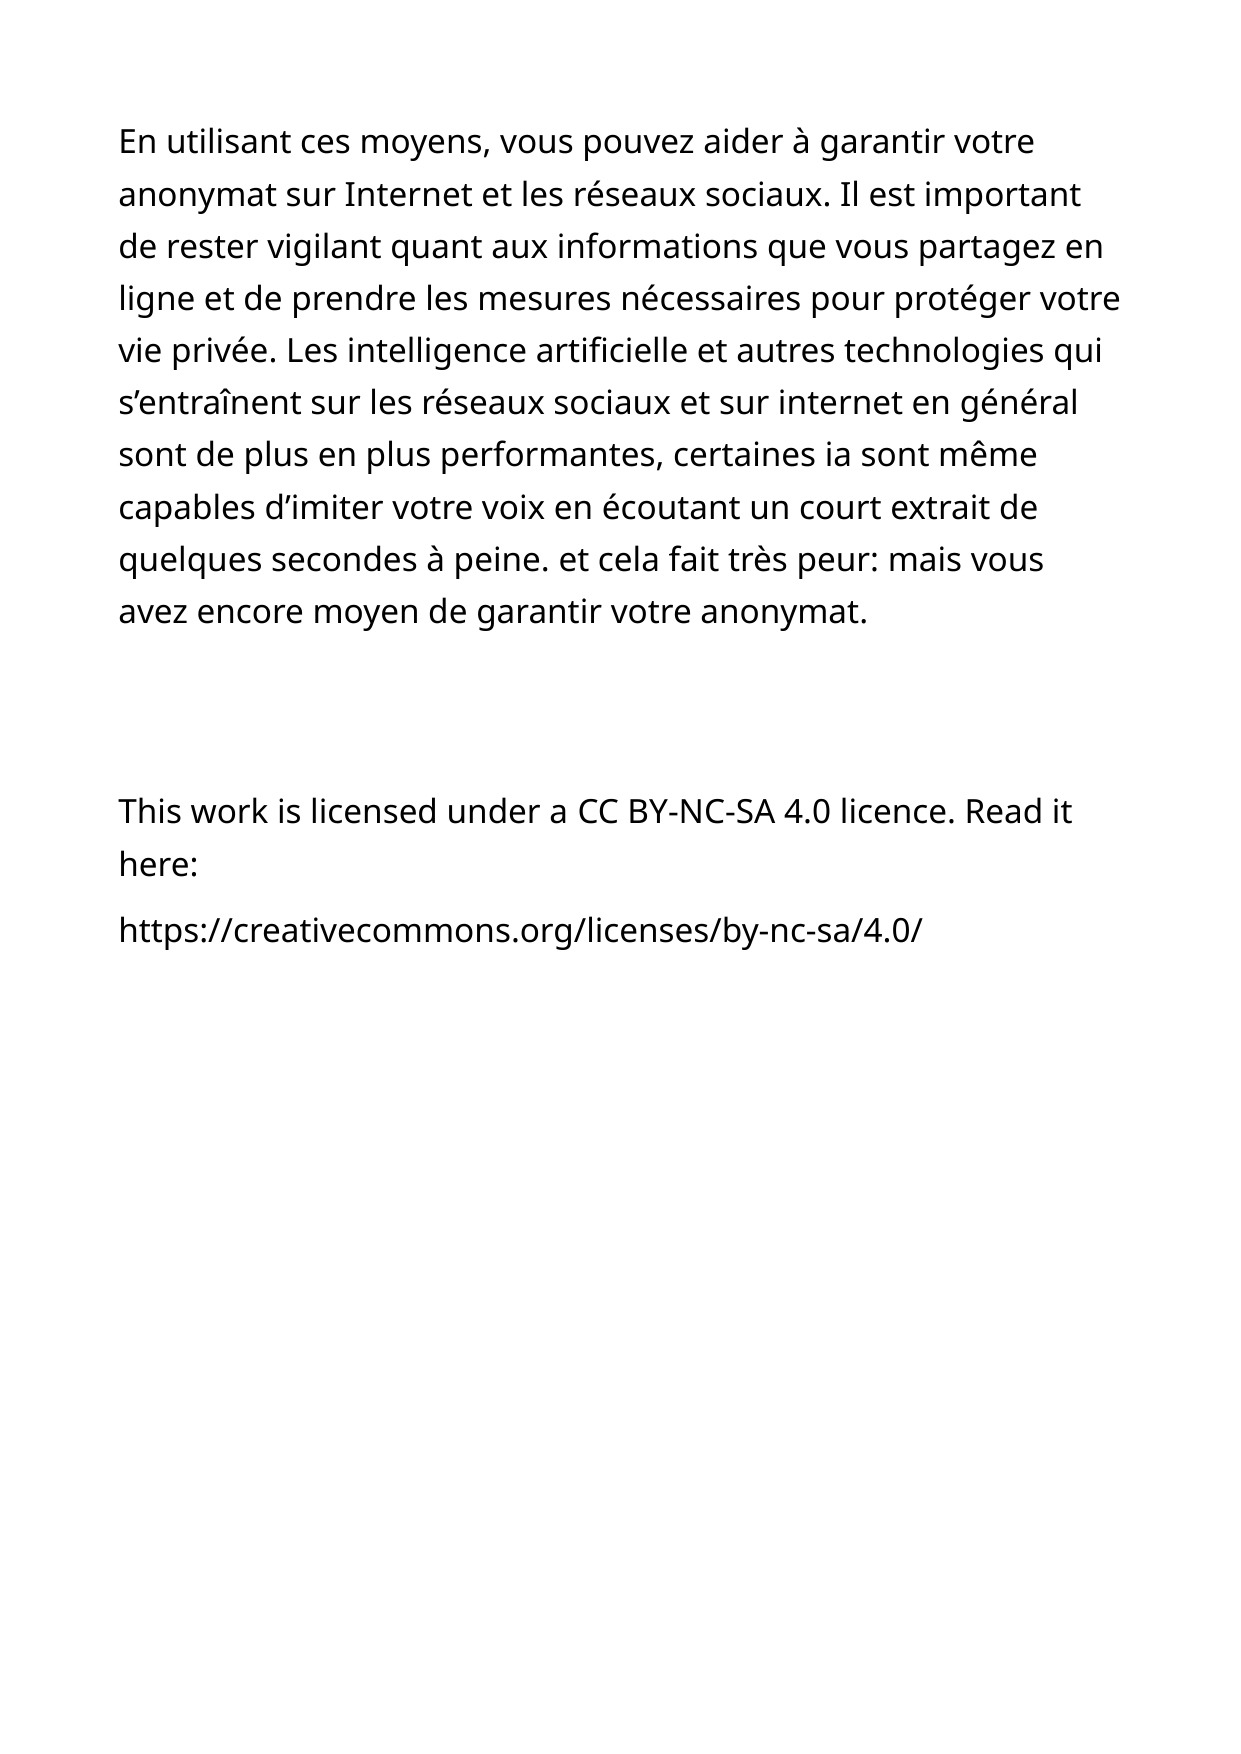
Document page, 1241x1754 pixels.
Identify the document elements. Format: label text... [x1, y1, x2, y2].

text En utilisant ces moyens, vous pouvez aider à garantir votre anonymat sur Internet et les réseaux sociaux. Il est important de rester vigilant quant aux informations que vous partagez en ligne et de prendre les mesures nécessaires pour protéger votre vie privée. Les intelligence artificielle et autres technologies qui s’entraînent sur les réseaux sociaux et sur internet en général sont de plus en plus performantes, certaines ia sont même capables d’imiter votre voix en écoutant un court extrait de quelques secondes à peine. et cela fait très peur: mais vous avez encore moyen de garantir votre anonymat. [118, 118, 1122, 633]
text This work is licensed under a CC BY-NC-SA 4.0 licence. Read it here: [118, 788, 1122, 886]
text https://creativecommons.org/licenses/by-nc-sa/4.0/ [118, 907, 1122, 952]
